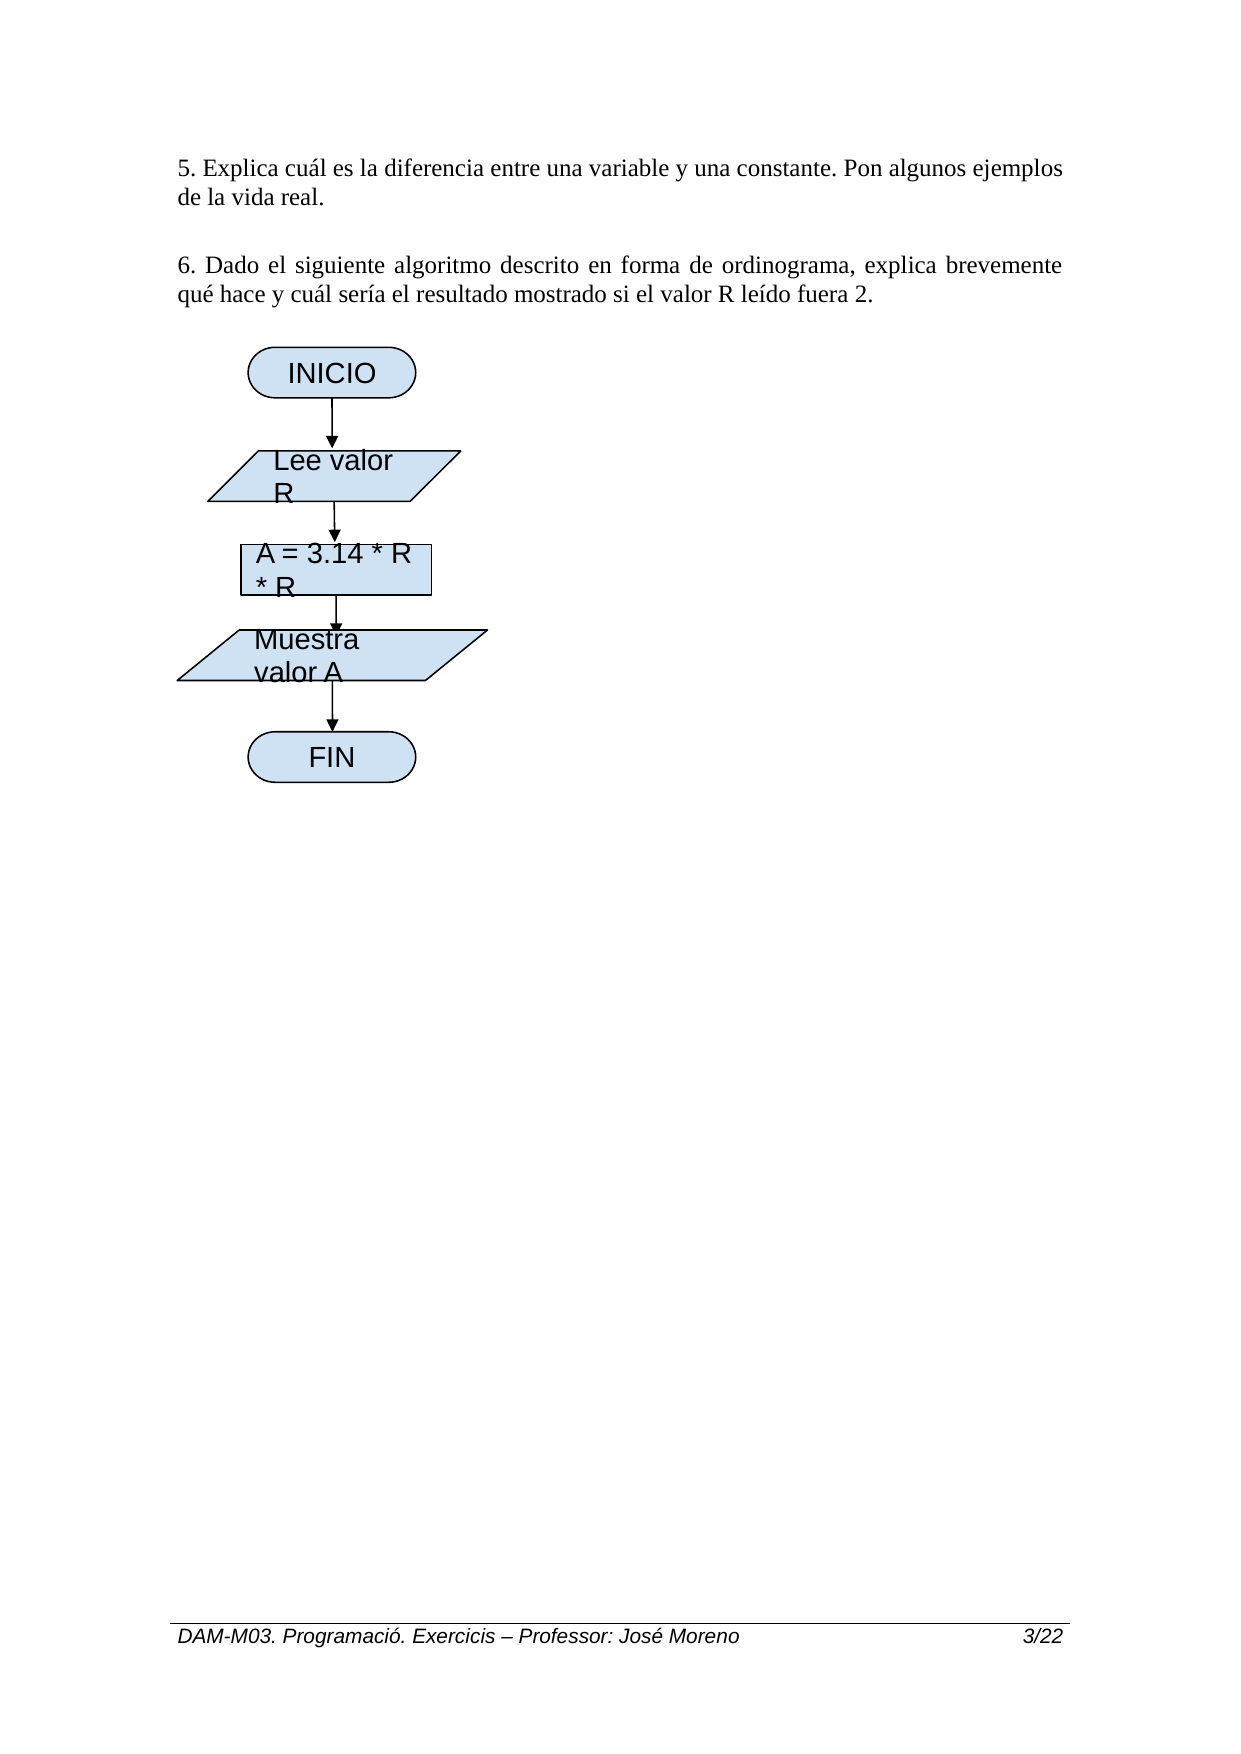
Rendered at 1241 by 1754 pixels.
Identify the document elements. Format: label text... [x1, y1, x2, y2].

text 5. Explica cuál es la diferencia entre una variable y una constante. Pon algunos ejemplos de la vida real. [177, 153, 1063, 211]
text 6. Dado el siguiente algoritmo descrito en forma de ordinograma, explica brevemente qué hace y cuál sería el resultado mostrado si el valor R leído fuera 2. [177, 250, 1063, 308]
